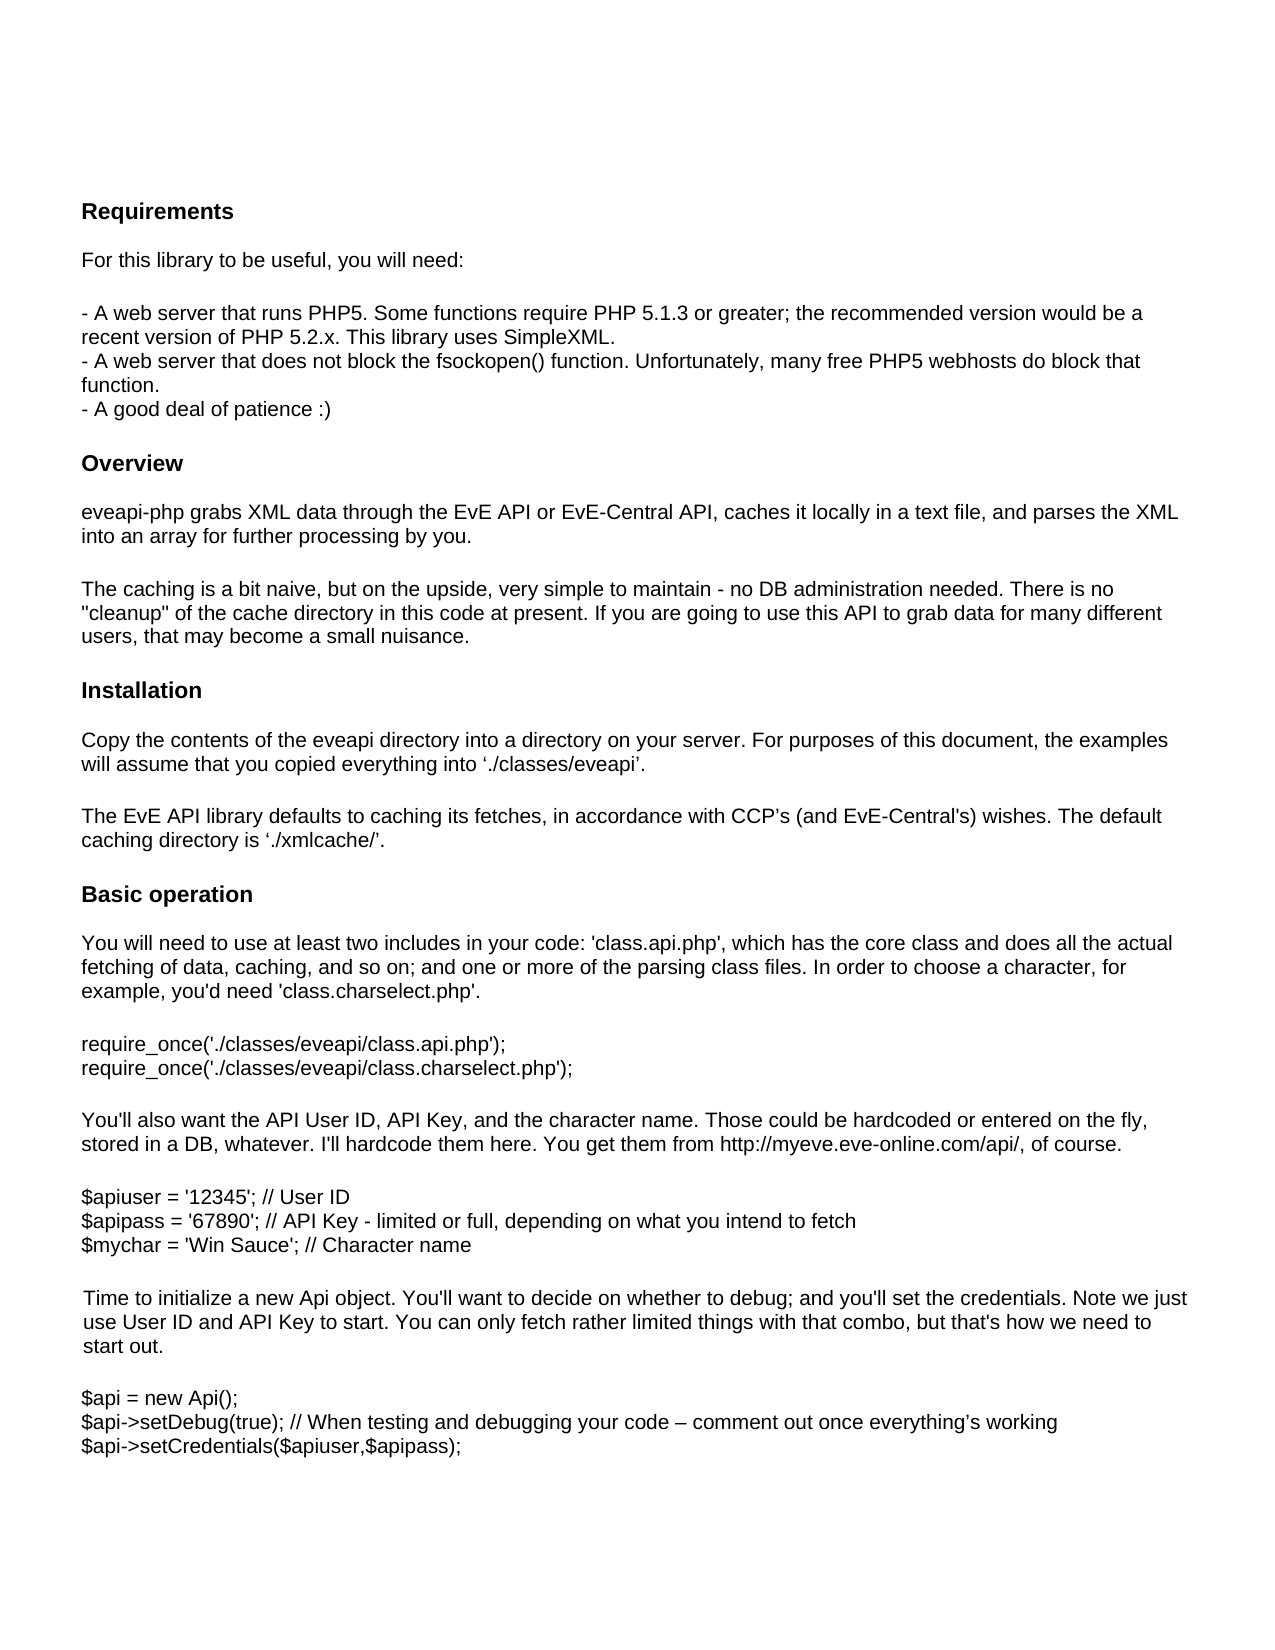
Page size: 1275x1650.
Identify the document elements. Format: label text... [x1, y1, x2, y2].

text Copy the contents of the eveapi directory into a directory on your server. For purposes of this document, the examples will assume that you copied everything into ‘./classes/eveapi’. [81, 727, 1198, 775]
text $mychar = 'Win Sauce'; // Character name [81, 1233, 1198, 1257]
text - A web server that runs PHP5. Some functions require PHP 5.1.3 or greater; the recommended version would be a recent version of PHP 5.2.x. This library uses SimpleXML. [81, 301, 1198, 349]
text require_once('./classes/eveapi/class.charselect.php'); [81, 1056, 1198, 1079]
text You'll also want the API User ID, API Key, and the character name. Those could be hardcoded or entered on the fly, stored in a DB, whatever. I'll hardcode them here. You get them from http://myeve.eve-online.com/api/, of course. [81, 1108, 1198, 1156]
text The EvE API library defaults to caching its fetches, in accordance with CCP’s (and EvE-Central's) wishes. The default caching directory is ‘./xmlcache/’. [81, 804, 1198, 852]
text $api = new Api(); [81, 1386, 1198, 1410]
text eveapi-php grabs XML data through the EvE API or EvE-Central API, caches it locally in a text file, and parses the XML into an array for further processing by you. [81, 500, 1198, 548]
text $api->setCredentials($apiuser,$apipass); [81, 1434, 1198, 1458]
text $api->setDebug(true); // When testing and debugging your code – comment out once everything’s working [81, 1410, 1198, 1434]
text require_once('./classes/eveapi/class.api.php'); [81, 1032, 1198, 1056]
text You will need to use at least two includes in your code: 'class.api.php', which has the core class and does all the actual fetching of data, caching, and so on; and one or more of the parsing class files. In order to choose a character, for example, you'd need 'class.charselect.php'. [81, 931, 1198, 1003]
text The caching is a bit naive, but on the upside, very simple to maintain - no DB administration needed. There is no "cleanup" of the cache directory in this code at present. If you are going to use this API to grab data for many different users, that may become a small nuisance. [81, 576, 1198, 648]
text - A web server that does not block the fsockopen() function. Unfortunately, many free PHP5 webhosts do block that function. [81, 349, 1198, 397]
text Overview [81, 449, 1198, 476]
text Requirements [81, 198, 1198, 224]
text $apiuser = '12345'; // User ID [81, 1185, 1198, 1209]
text - A good deal of patience :) [81, 397, 1198, 421]
text $apipass = '67890'; // API Key - limited or full, depending on what you intend to fetch [81, 1209, 1198, 1233]
text Time to initialize a new Api object. You'll want to decide on whether to debug; and you'll set the credentials. Note we just use User ID and API Key to start. You can only fetch rather limited things with that combo, but that's how we need to start out. [83, 1286, 1198, 1357]
text Basic operation [81, 881, 1198, 907]
text For this library to be useful, you will need: [81, 248, 1198, 272]
text Installation [81, 677, 1198, 703]
